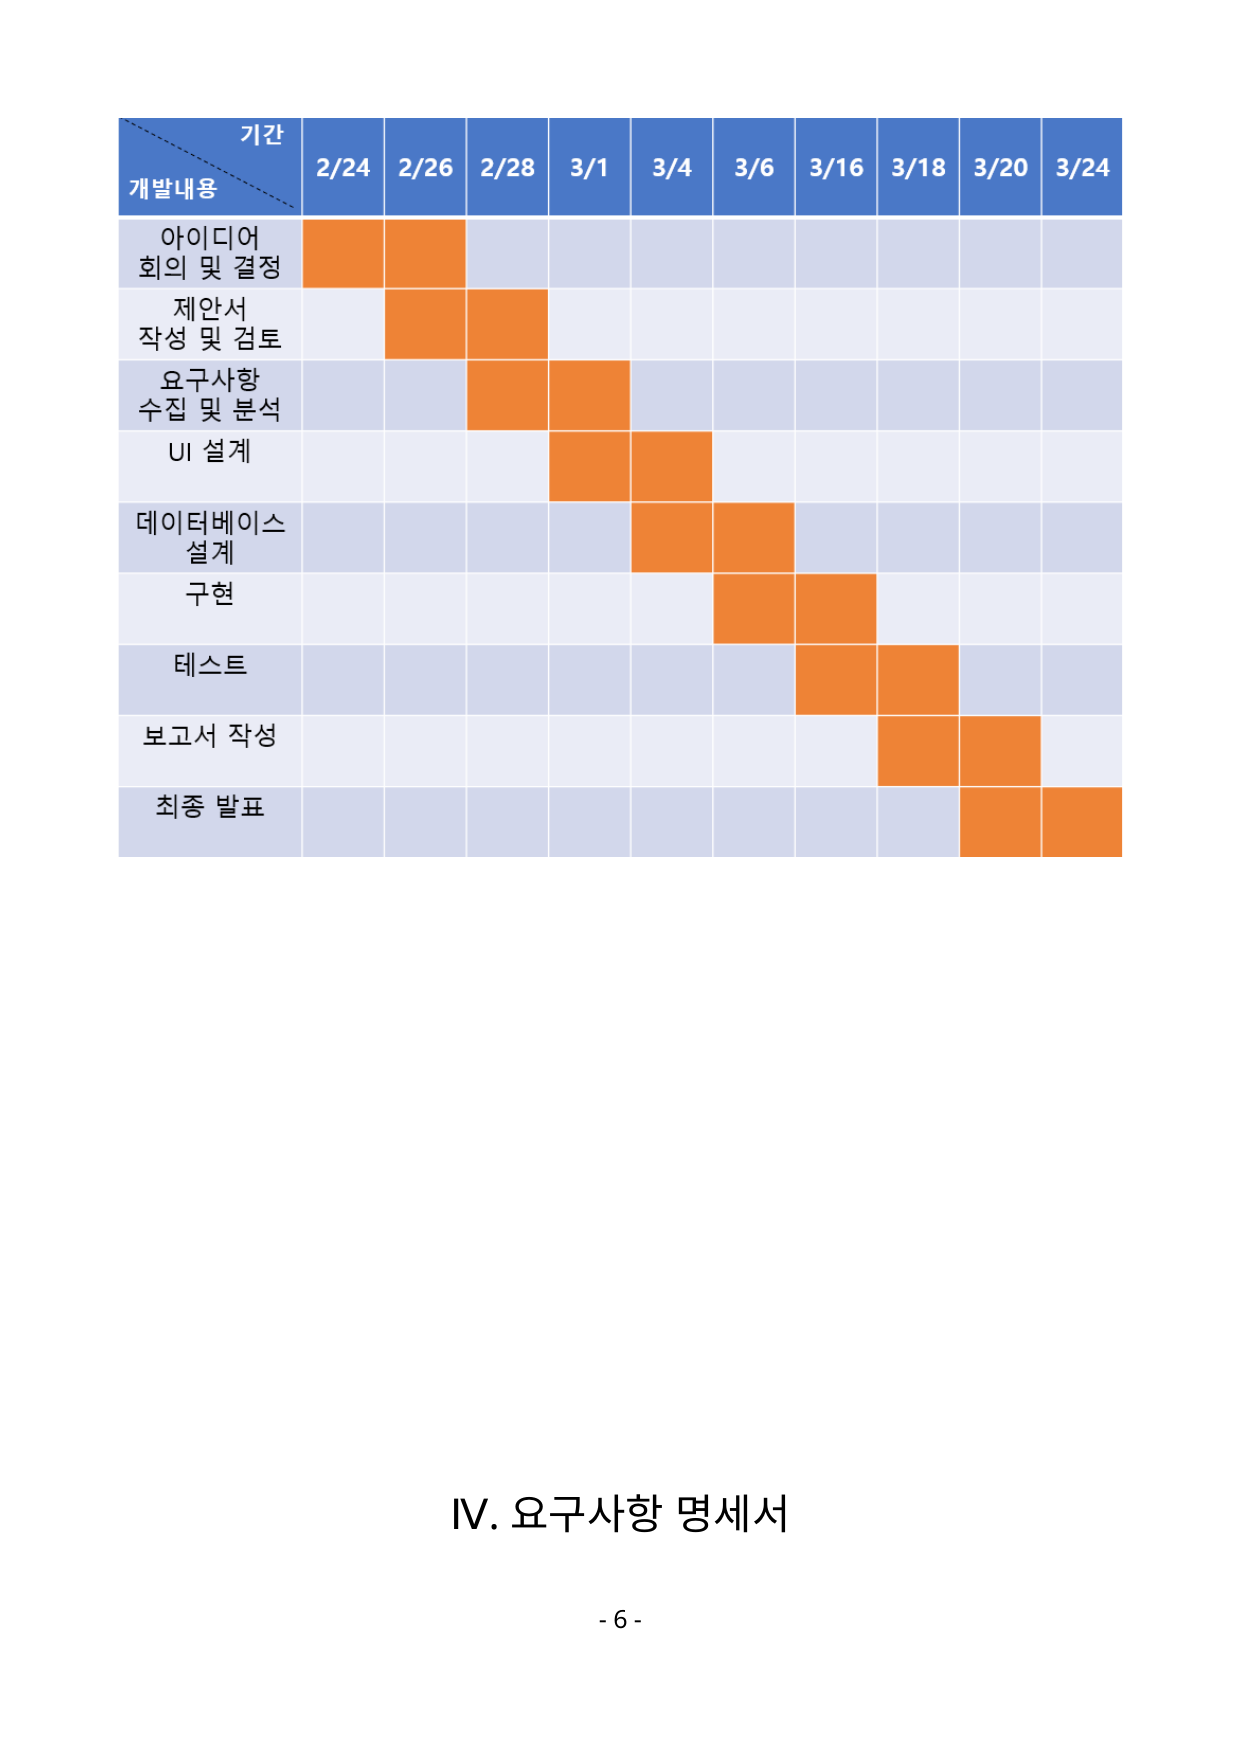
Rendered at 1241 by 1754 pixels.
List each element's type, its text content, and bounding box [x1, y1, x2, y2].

text Ⅳ. 요구사항 명세서 [118, 1481, 1122, 1541]
picture [118, 118, 1123, 857]
